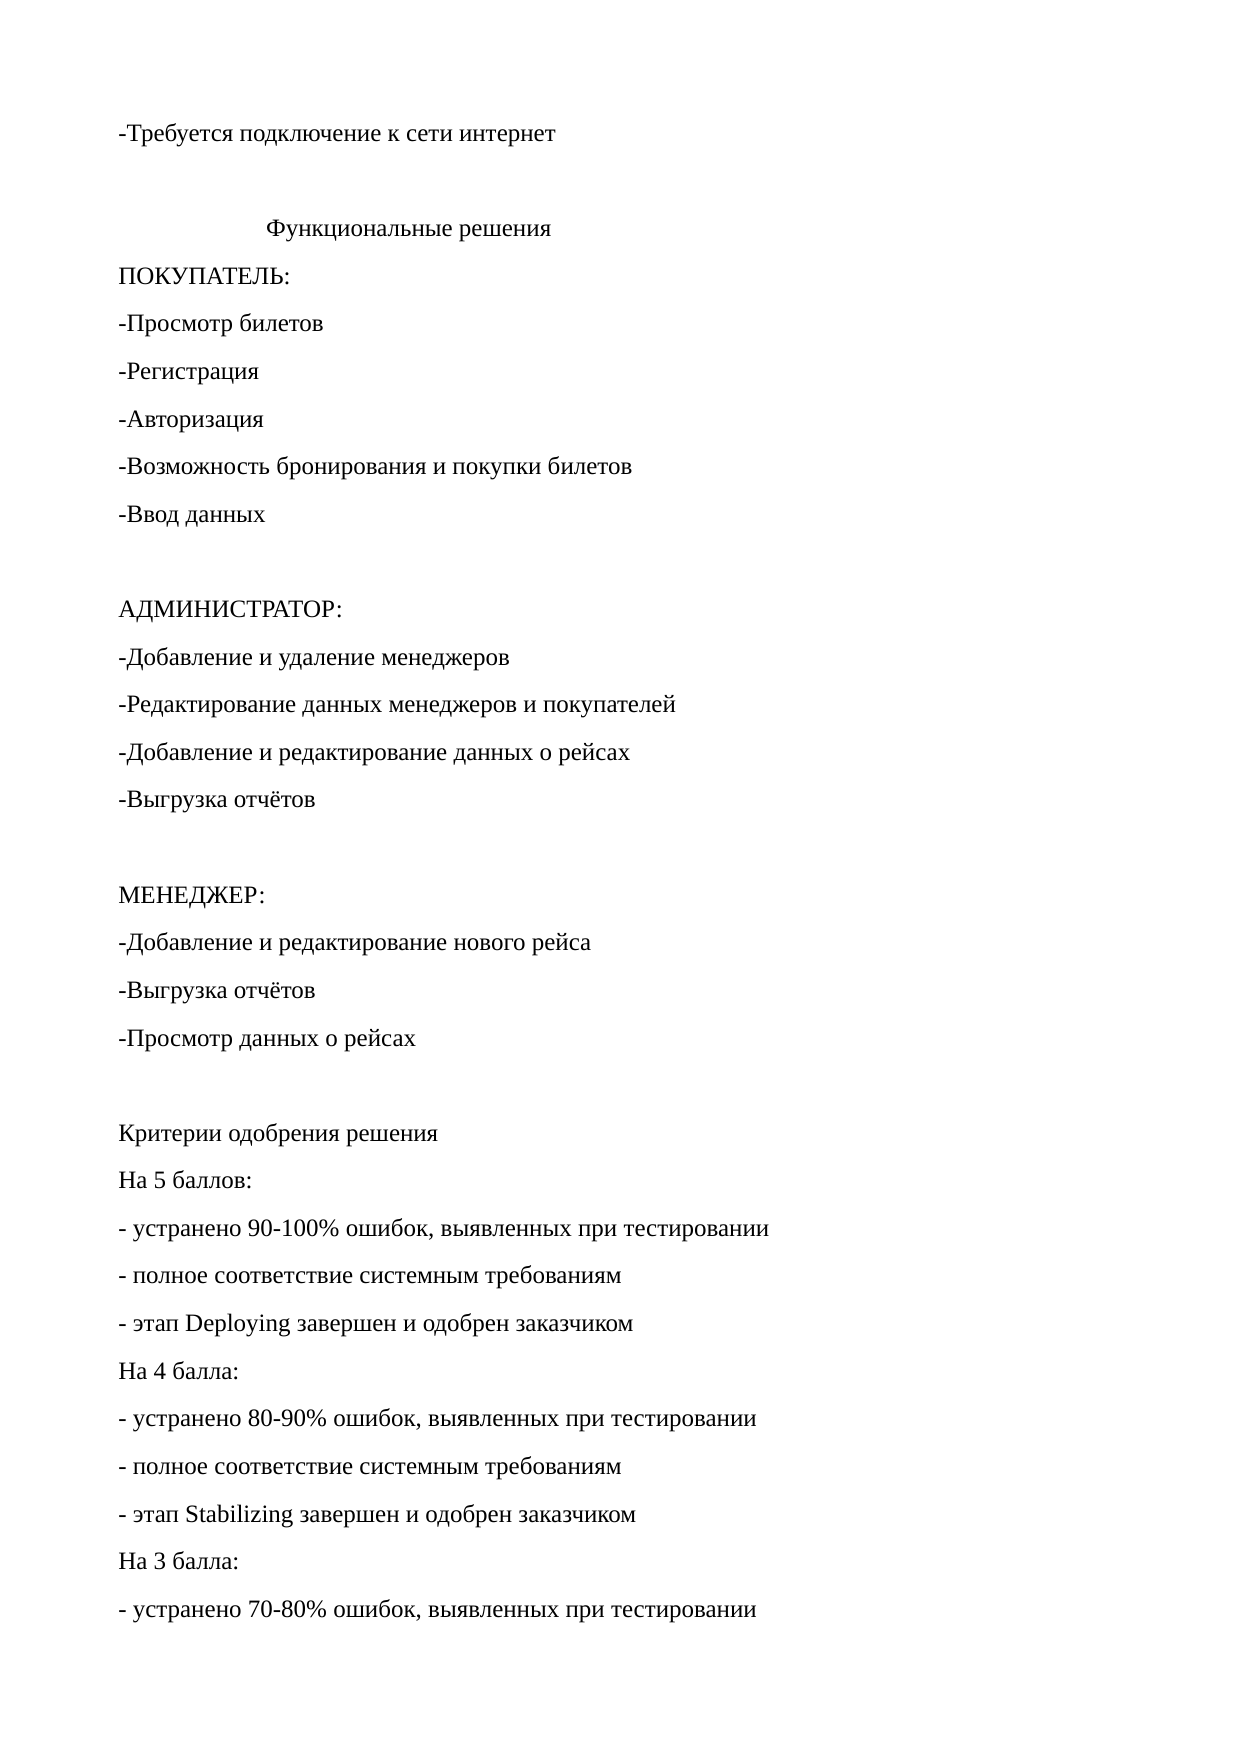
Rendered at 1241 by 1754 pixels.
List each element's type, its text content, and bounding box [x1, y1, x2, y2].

text АДМИНИСТРАТОР: [118, 594, 1122, 623]
text -Просмотр данных о рейсах [118, 1023, 1122, 1051]
text -Выгрузка отчётов [118, 784, 1122, 813]
text - устранено 80-90% ошибок, выявленных при тестировании [118, 1403, 1122, 1432]
text - этап Deploying завершен и одобрен заказчиком [118, 1308, 1122, 1337]
text - полное соответствие системным требованиям [118, 1261, 1122, 1289]
text -Добавление и удаление менеджеров [118, 642, 1122, 671]
text - устранено 70-80% ошибок, выявленных при тестировании [118, 1594, 1122, 1623]
text -Просмотр билетов [118, 308, 1122, 337]
text -Добавление и редактирование данных о рейсах [118, 737, 1122, 766]
text -Редактирование данных менеджеров и покупателей [118, 689, 1122, 718]
text -Выгрузка отчётов [118, 975, 1122, 1004]
text На 3 балла: [118, 1546, 1122, 1575]
text -Возможность бронирования и покупки билетов [118, 451, 1122, 480]
text - полное соответствие системным требованиям [118, 1451, 1122, 1480]
text -Регистрация [118, 356, 1122, 385]
text ПОКУПАТЕЛЬ: [118, 261, 1122, 290]
text -Требуется подключение к сети интернет [118, 118, 1122, 147]
text На 4 балла: [118, 1356, 1122, 1384]
text -Авторизация [118, 404, 1122, 432]
text МЕНЕДЖЕР: [118, 880, 1122, 908]
text - устранено 90-100% ошибок, выявленных при тестировании [118, 1213, 1122, 1242]
text - этап Stabilizing завершен и одобрен заказчиком [118, 1499, 1122, 1527]
text Критерии одобрения решения [118, 1118, 1122, 1147]
text -Ввод данных [118, 499, 1122, 528]
text На 5 баллов: [118, 1165, 1122, 1194]
text -Добавление и редактирование нового рейса [118, 927, 1122, 956]
text Функциональные решения [118, 213, 1122, 242]
